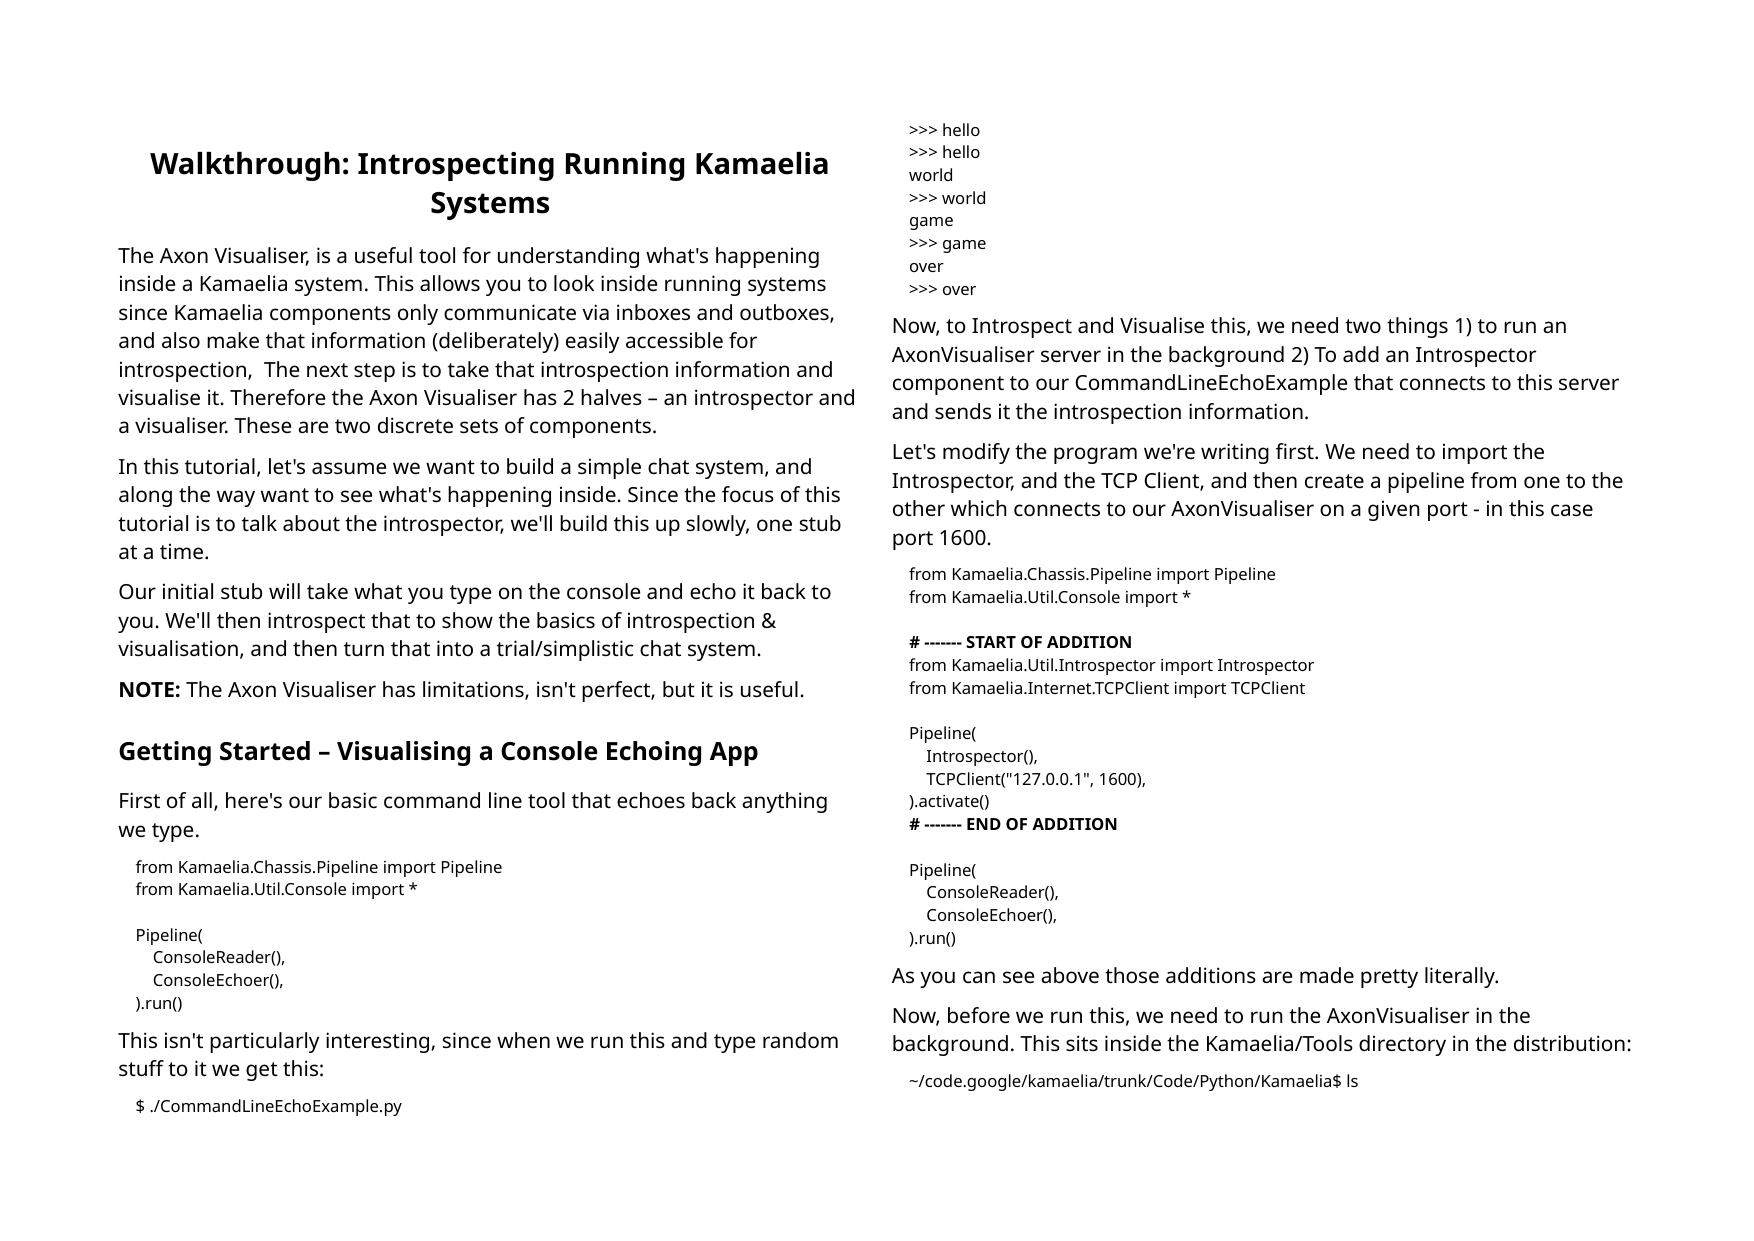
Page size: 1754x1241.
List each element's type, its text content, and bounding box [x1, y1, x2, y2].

subtitle Getting Started – Visualising a Console Echoing App [118, 734, 862, 768]
text The Axon Visualiser, is a useful tool for understanding what's happening inside a Kamaelia system. This allows you to look inside running systems since Kamaelia components only communicate via inboxes and outboxes, and also make that information (deliberately) easily accessible for introspection, The next step is to take that introspection information and visualise it. Therefore the Axon Visualiser has 2 halves – an introspector and a visualiser. These are two discrete sets of components. [118, 241, 862, 440]
text >>> hello >>> hello world >>> world game >>> game over >>> over [892, 118, 1636, 300]
text Our initial stub will take what you type on the console and echo it back to you. We'll then introspect that to show the basics of introspection & visualisation, and then turn that into a trial/simplistic chat system. [118, 577, 862, 663]
text Now, to Introspect and Visualise this, we need two things 1) to run an AxonVisualiser server in the background 2) To add an Introspector component to our CommandLineEchoExample that connects to this server and sends it the introspection information. [892, 312, 1636, 425]
text As you can see above those additions are made pretty literally. [892, 961, 1636, 989]
text First of all, here's our basic command line tool that echoes back anything we type. [118, 787, 862, 843]
text Let's modify the program we're writing first. We need to import the Introspector, and the TCP Client, and then create a pipeline from one to the other which connects to our AxonVisualiser on a given port - in this case port 1600. [892, 437, 1636, 551]
text NOTE: The Axon Visualiser has limitations, isn't perfect, but it is useful. [118, 675, 862, 703]
text This isn't particularly interesting, since when we run this and type random stuff to it we get this: [118, 1026, 862, 1083]
text from Kamaelia.Chassis.Pipeline import Pipeline from Kamaelia.Util.Console import * # ------- START OF ADDITION from Kamaelia.Util.Introspector import Introspector from Kamaelia.Internet.TCPClient import TCPClient Pipeline( Introspector(), TCPClient("127.0.0.1", 1600), ).activate() # ------- END OF ADDITION Pipeline( ConsoleReader(), ConsoleEchoer(), ).run() [892, 563, 1636, 949]
text from Kamaelia.Chassis.Pipeline import Pipeline from Kamaelia.Util.Console import * Pipeline( ConsoleReader(), ConsoleEchoer(), ).run() [118, 855, 862, 1014]
text $ ./CommandLineEchoExample.py [118, 1095, 862, 1118]
text In this tutorial, let's assume we want to build a simple chat system, and along the way want to see what's happening inside. Since the focus of this tutorial is to talk about the introspector, we'll build this up slowly, one stub at a time. [118, 452, 862, 566]
text Now, before we run this, we need to run the AxonVisualiser in the background. This sits inside the Kamaelia/Tools directory in the distribution: [892, 1001, 1636, 1058]
text ~/code.google/kamaelia/trunk/Code/Python/Kamaelia$ ls [892, 1070, 1636, 1093]
subtitle Walkthrough: Introspecting Running Kamaelia Systems [118, 143, 862, 222]
